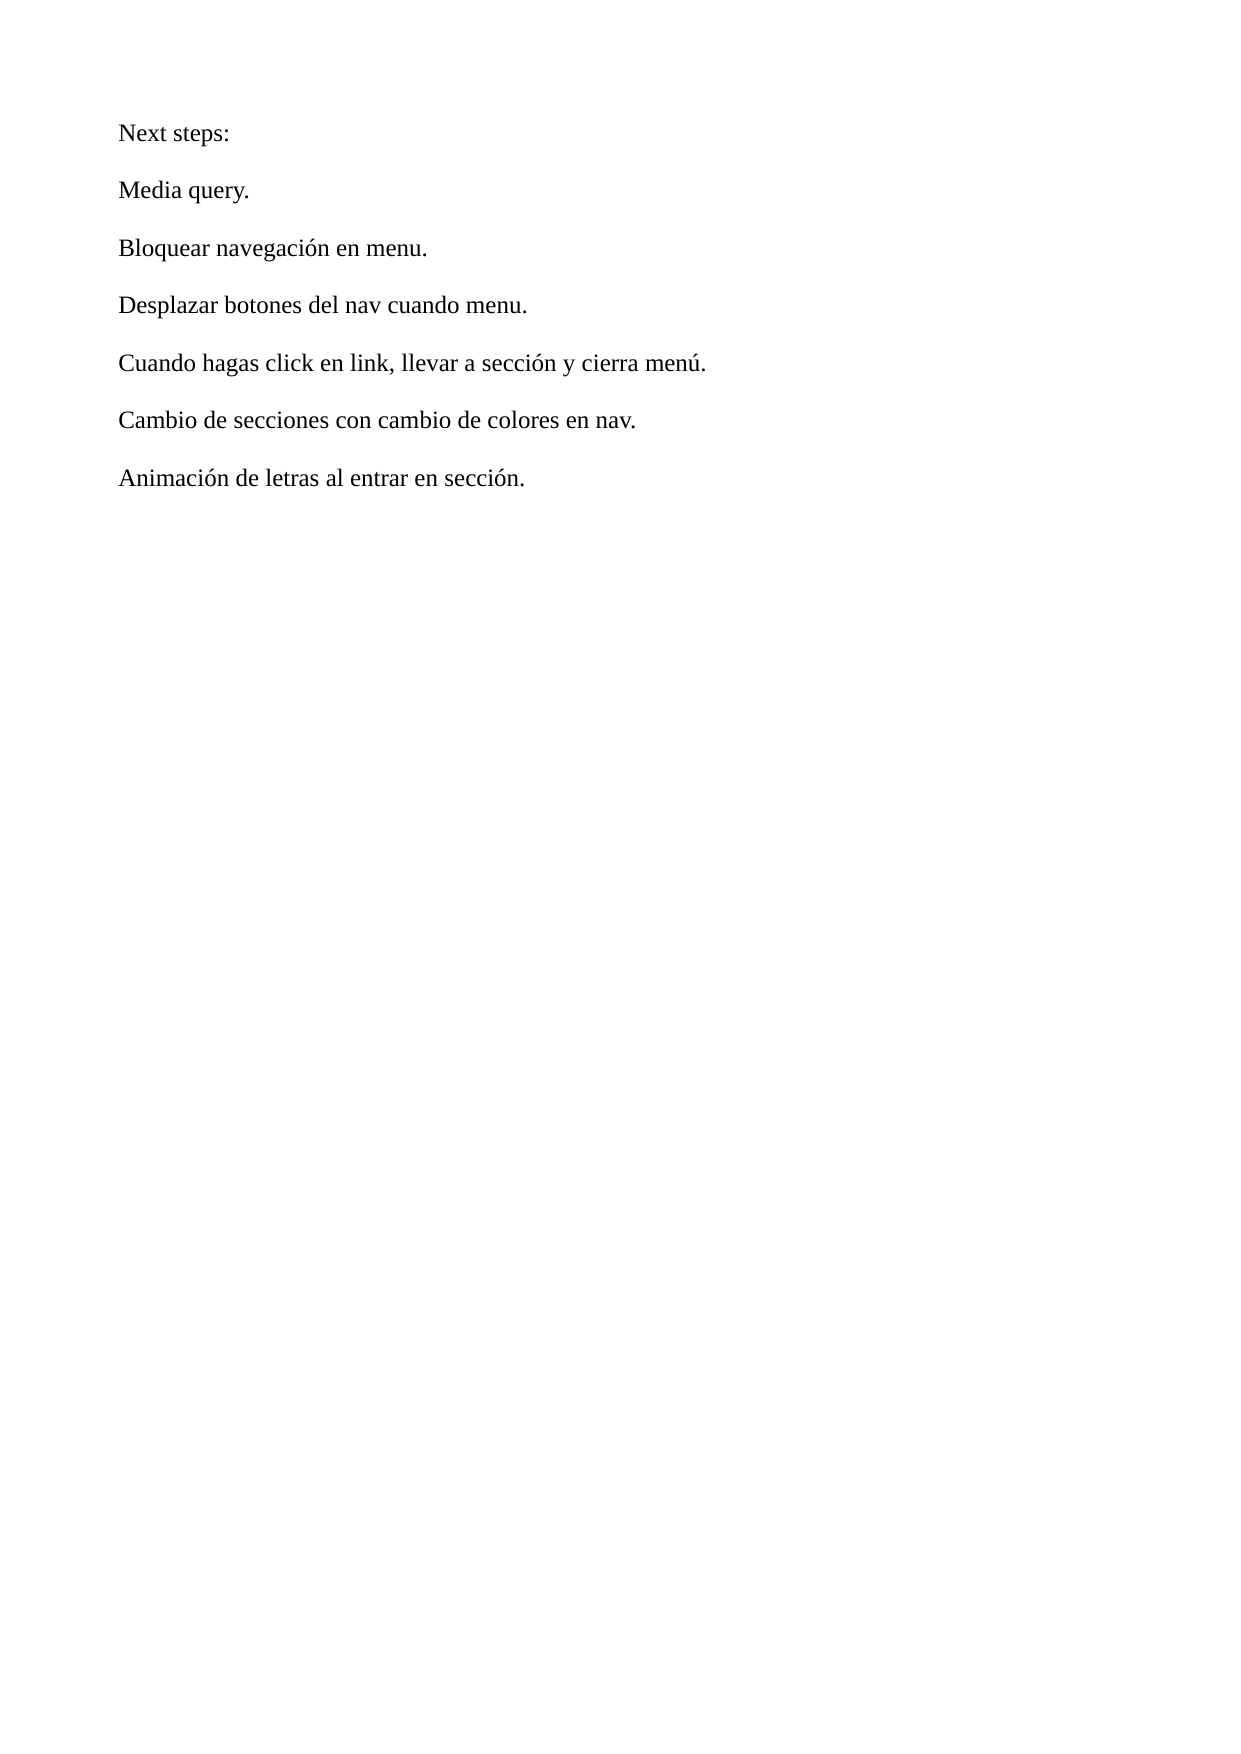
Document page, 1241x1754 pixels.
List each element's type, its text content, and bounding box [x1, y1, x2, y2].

text Desplazar botones del nav cuando menu. [118, 291, 1122, 319]
text Cuando hagas click en link, llevar a sección y cierra menú. [118, 348, 1122, 377]
text Next steps: [118, 118, 1122, 147]
text Media query. [118, 176, 1122, 204]
text Bloquear navegación en menu. [118, 233, 1122, 262]
text Animación de letras al entrar en sección. [118, 463, 1122, 492]
text Cambio de secciones con cambio de colores en nav. [118, 406, 1122, 434]
